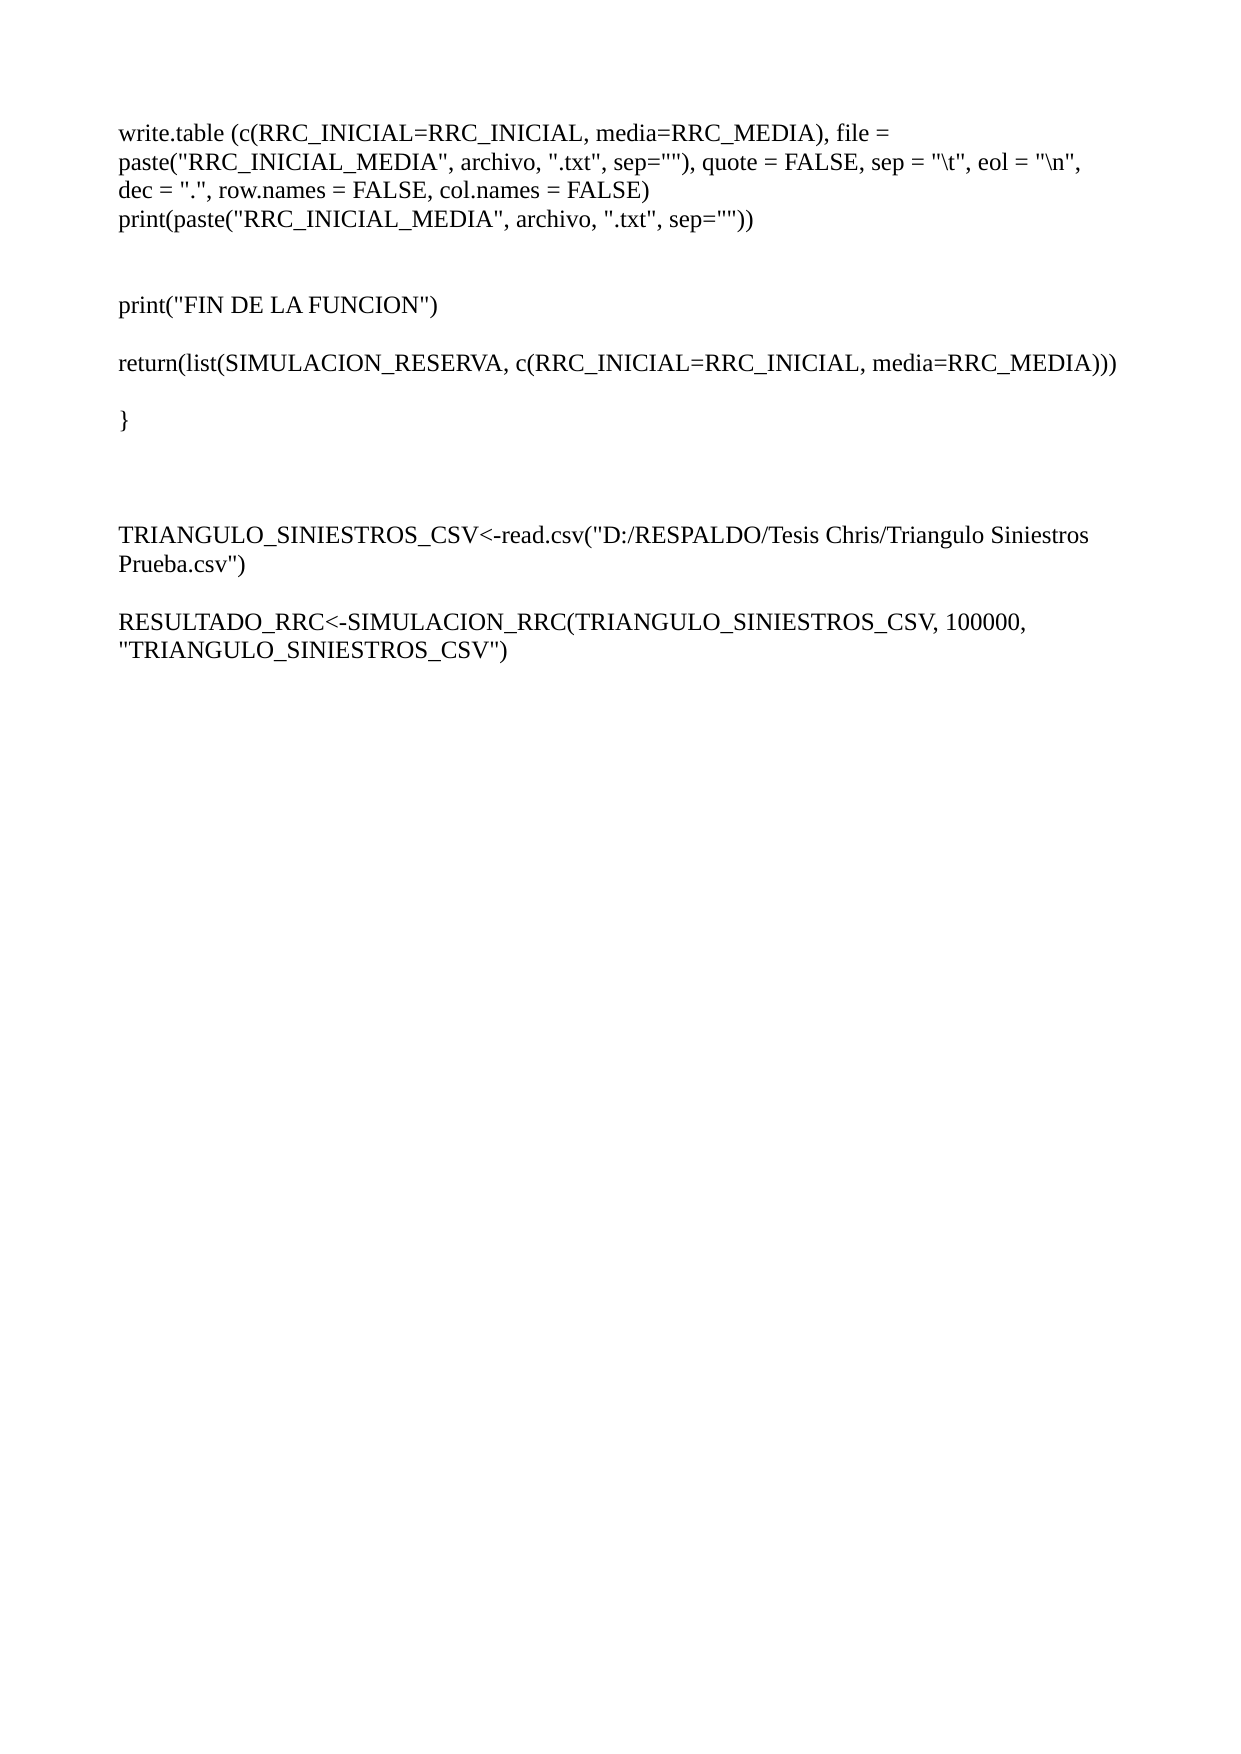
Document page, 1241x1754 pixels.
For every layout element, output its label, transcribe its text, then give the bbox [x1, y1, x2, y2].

text return(list(SIMULACION_RESERVA, c(RRC_INICIAL=RRC_INICIAL, media=RRC_MEDIA))) [118, 348, 1122, 377]
text RESULTADO_RRC<-SIMULACION_RRC(TRIANGULO_SINIESTROS_CSV, 100000, "TRIANGULO_SINIESTROS_CSV") [118, 607, 1122, 664]
text } [118, 406, 1122, 434]
text TRIANGULO_SINIESTROS_CSV<-read.csv("D:/RESPALDO/Tesis Chris/Triangulo Siniestros Prueba.csv") [118, 521, 1122, 578]
text write.table (c(RRC_INICIAL=RRC_INICIAL, media=RRC_MEDIA), file = paste("RRC_INICIAL_MEDIA", archivo, ".txt", sep=""), quote = FALSE, sep = "\t", eol = "\n", dec = ".", row.names = FALSE, col.names = FALSE) [118, 118, 1122, 204]
text print("FIN DE LA FUNCION") [118, 291, 1122, 319]
text print(paste("RRC_INICIAL_MEDIA", archivo, ".txt", sep="")) [118, 204, 1122, 233]
